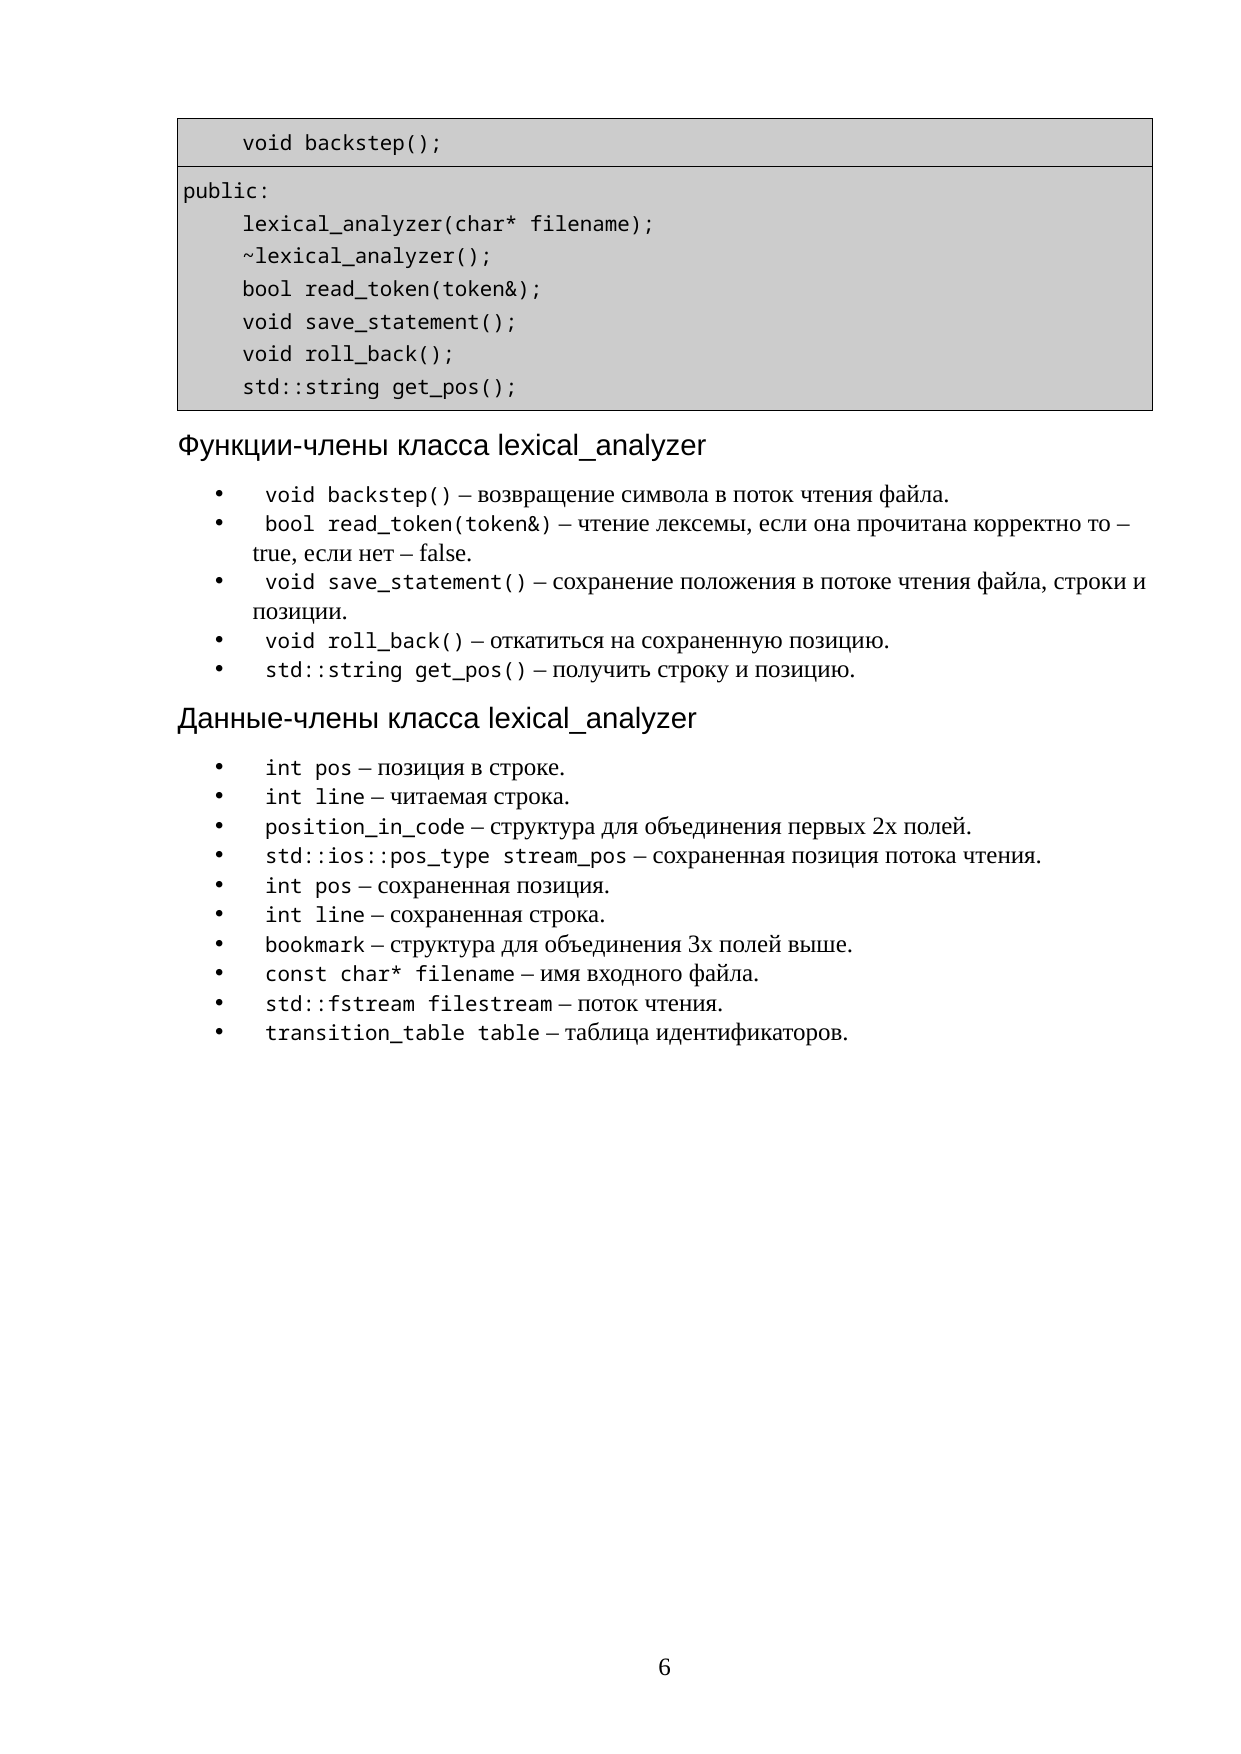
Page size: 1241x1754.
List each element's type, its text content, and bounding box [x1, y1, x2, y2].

list bookmark – структура для объединения 3х полей выше. [215, 929, 1152, 958]
list std::string get_pos() – получить строку и позицию. [215, 654, 1152, 684]
subtitle Данные-члены класса lexical_analyzer [177, 701, 1152, 735]
list transition_table table – таблица идентификаторов. [215, 1017, 1152, 1047]
list void save_statement() – сохранение положения в потоке чтения файла, строки и позиции. [215, 566, 1152, 625]
list std::ios::pos_type stream_pos – сохраненная позиция потока чтения. [215, 840, 1152, 870]
list std::fstream filestream – поток чтения. [215, 988, 1152, 1017]
list const char* filename – имя входного файла. [215, 958, 1152, 988]
list position_in_code – структура для объединения первых 2х полей. [215, 811, 1152, 840]
table_cell void backstep(); [178, 119, 1152, 166]
list bool read_token(token&) – чтение лексемы, если она прочитана корректно то – true, если нет – false. [215, 508, 1152, 566]
list int line – читаемая строка. [215, 781, 1152, 811]
list int pos – позиция в строке. [215, 752, 1152, 781]
list int line – сохраненная строка. [215, 899, 1152, 929]
table_cell public: lexical_analyzer(char* filename); ~lexical_analyzer(); bool read_token(token&); void save_statement(); void roll_back(); std::string get_pos(); [178, 167, 1152, 410]
subtitle Функции-члены класса lexical_analyzer [177, 428, 1152, 462]
list void roll_back() – откатиться на сохраненную позицию. [215, 625, 1152, 654]
list int pos – сохраненная позиция. [215, 870, 1152, 899]
list void backstep() – возвращение символа в поток чтения файла. [215, 479, 1152, 508]
